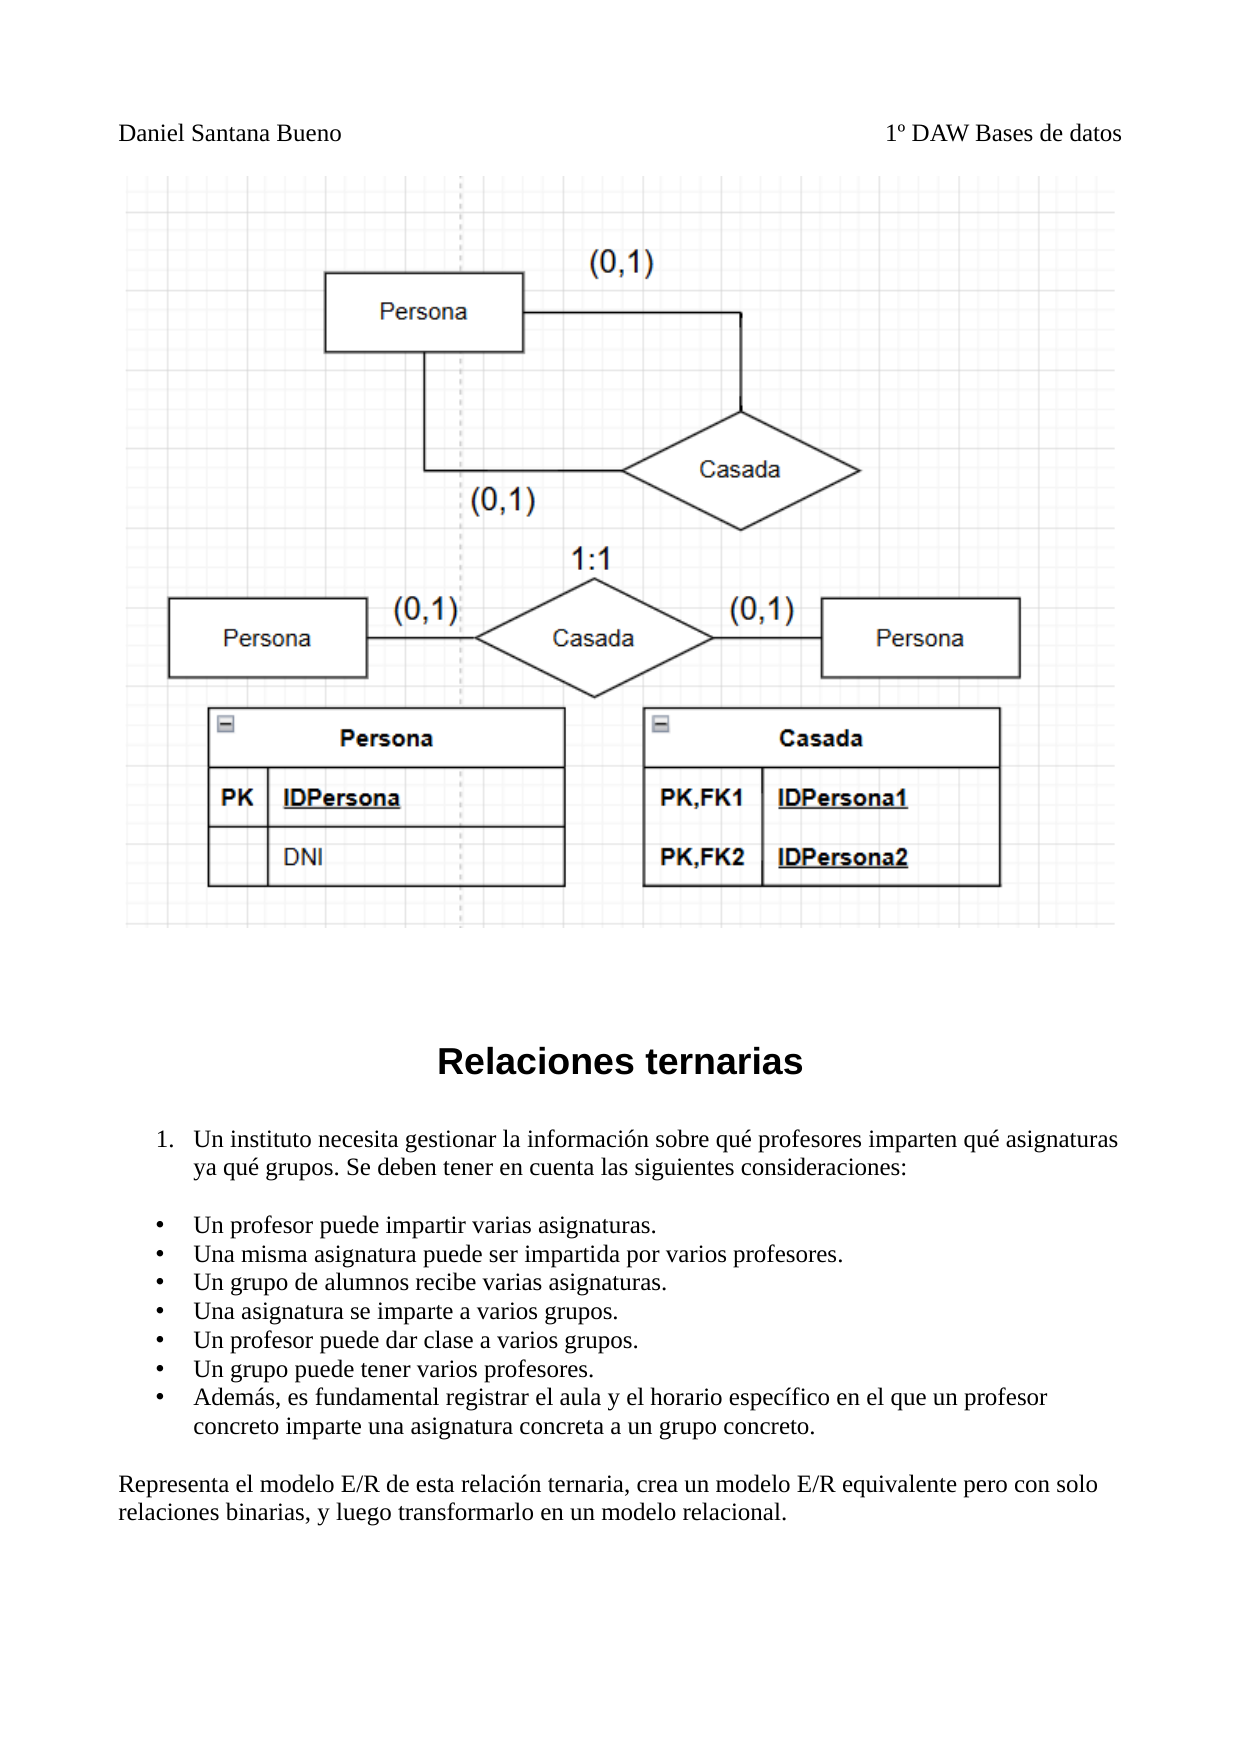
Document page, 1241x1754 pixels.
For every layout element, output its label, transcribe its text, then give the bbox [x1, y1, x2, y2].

list Un grupo puede tener varios profesores. [156, 1354, 1122, 1382]
list Un profesor puede dar clase a varios grupos. [156, 1325, 1122, 1354]
list Un profesor puede impartir varias asignaturas. [156, 1210, 1122, 1239]
list Un grupo de alumnos recibe varias asignaturas. [156, 1267, 1122, 1296]
list Un instituto necesita gestionar la información sobre qué profesores imparten qué asignaturas ya qué grupos. Se deben tener en cuenta las siguientes consideraciones: [156, 1124, 1122, 1181]
list Una misma asignatura puede ser impartida por varios profesores. [156, 1239, 1122, 1267]
text Representa el modelo E/R de esta relación ternaria, crea un modelo E/R equivalente pero con solo relaciones binarias, y luego transformarlo en un modelo relacional. [118, 1469, 1122, 1526]
list Además, es fundamental registrar el aula y el horario específico en el que un profesor concreto imparte una asignatura concreta a un grupo concreto. [156, 1382, 1122, 1440]
list Una asignatura se imparte a varios grupos. [156, 1296, 1122, 1325]
picture [125, 176, 1115, 928]
subtitle Relaciones ternarias [118, 1039, 1122, 1082]
